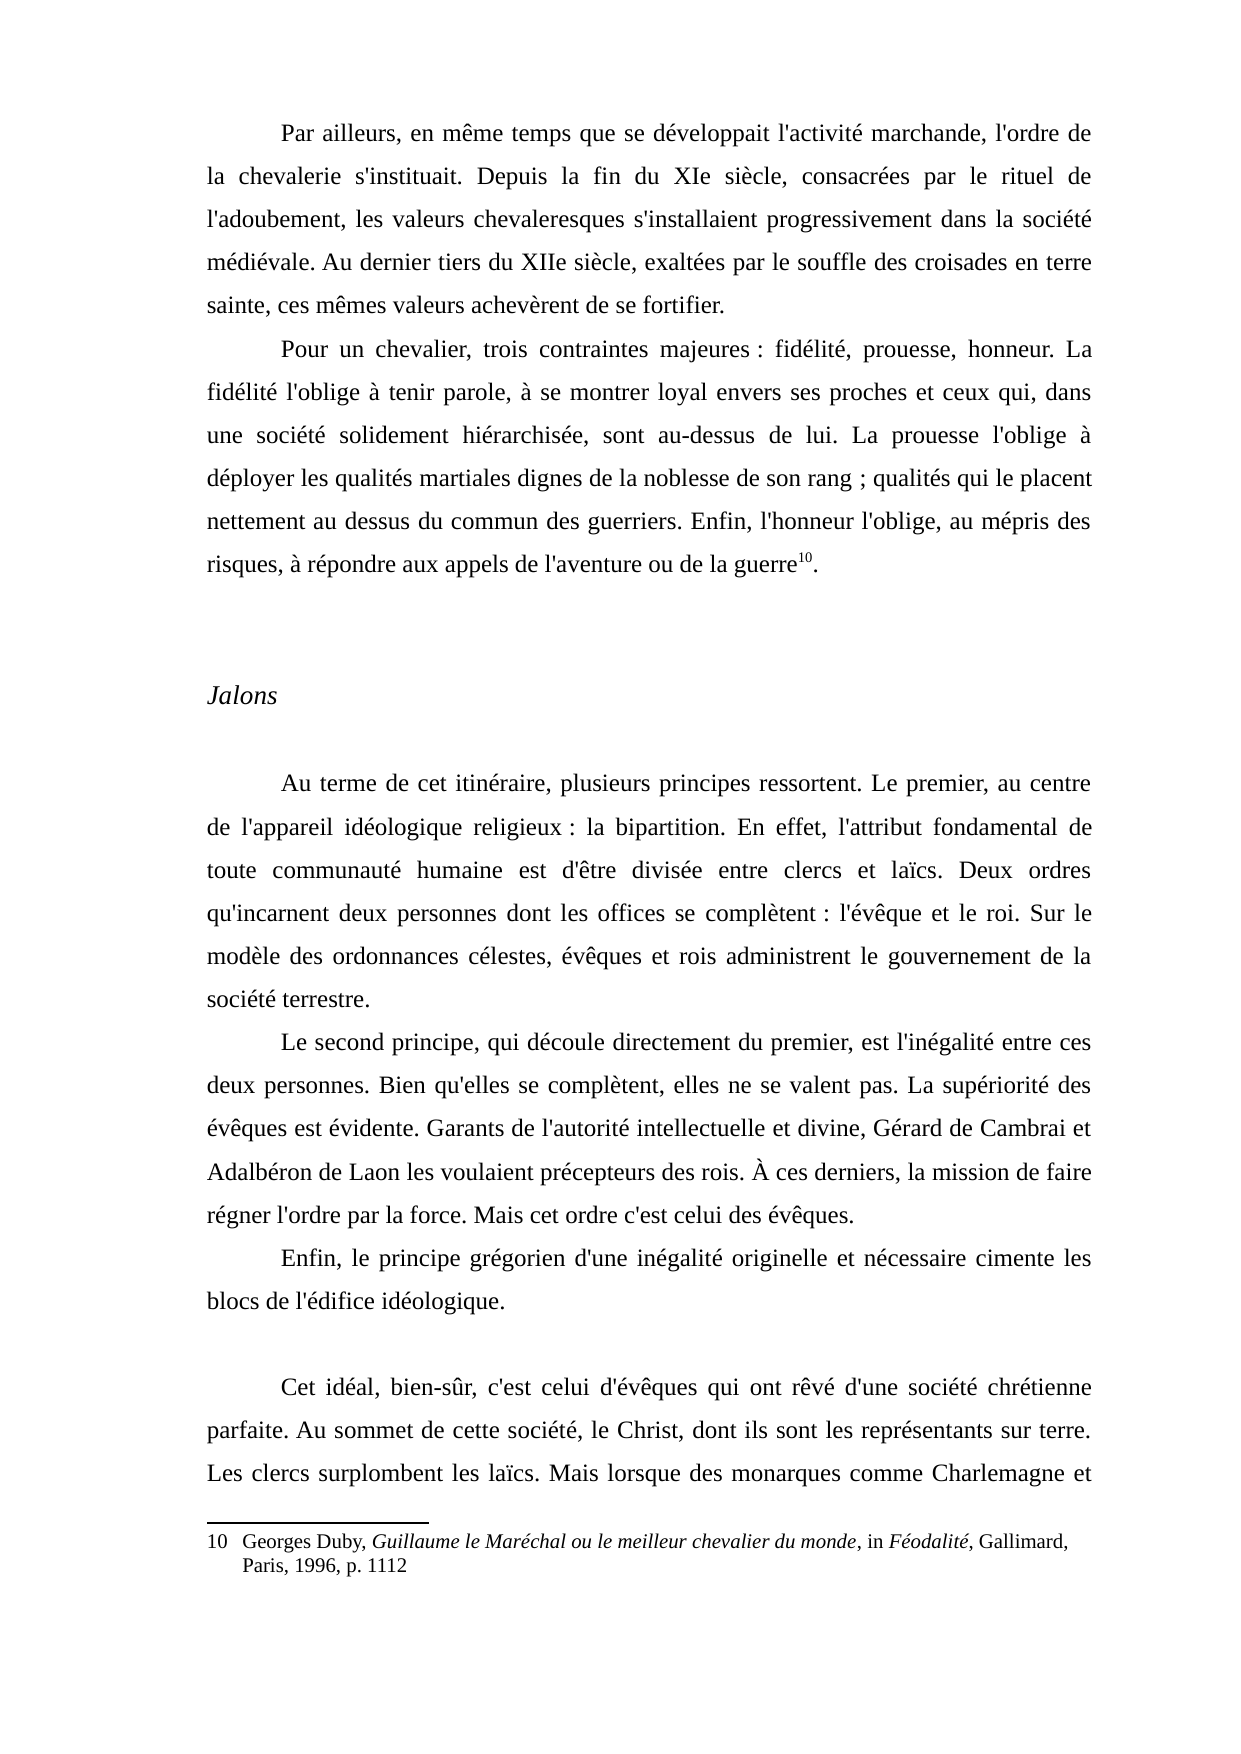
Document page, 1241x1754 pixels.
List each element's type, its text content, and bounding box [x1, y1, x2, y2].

text Cet idéal, bien-sûr, c'est celui d'évêques qui ont rêvé d'une société chrétienne parfaite. Au sommet de cette société, le Christ, dont ils sont les représentants sur terre. Les clercs surplombent les laïcs. Mais lorsque des monarques comme Charlemagne et [207, 1372, 1093, 1487]
text Le second principe, qui découle directement du premier, est l'inégalité entre ces deux personnes. Bien qu'elles se complètent, elles ne se valent pas. La supériorité des évêques est évidente. Garants de l'autorité intellectuelle et divine, Gérard de Cambrai et Adalbéron de Laon les voulaient précepteurs des rois. À ces derniers, la mission de faire régner l'ordre par la force. Mais cet ordre c'est celui des évêques. [207, 1027, 1093, 1228]
text Jalons [207, 679, 1093, 710]
text Au terme de cet itinéraire, plusieurs principes ressortent. Le premier, au centre de l'appareil idéologique religieux : la bipartition. En effet, l'attribut fondamental de toute communauté humaine est d'être divisée entre clercs et laïcs. Deux ordres qu'incarnent deux personnes dont les offices se complètent : l'évêque et le roi. Sur le modèle des ordonnances célestes, évêques et rois administrent le gouvernement de la société terrestre. [207, 768, 1093, 1013]
text Pour un chevalier, trois contraintes majeures : fidélité, prouesse, honneur. La fidélité l'oblige à tenir parole, à se montrer loyal envers ses proches et ceux qui, dans une société solidement hiérarchisée, sont au-dessus de lui. La prouesse l'oblige à déployer les qualités martiales dignes de la noblesse de son rang ; qualités qui le placent nettement au dessus du commun des guerriers. Enfin, l'honneur l'oblige, au mépris des risques, à répondre aux appels de l'aventure ou de la guerre. [207, 334, 1093, 578]
text Georges Duby, Guillaume le Maréchal ou le meilleur chevalier du monde, in Féodalité, Gallimard, Paris, 1996, p. 1112 [207, 1529, 1093, 1577]
text Par ailleurs, en même temps que se développait l'activité marchande, l'ordre de la chevalerie s'instituait. Depuis la fin du XIe siècle, consacrées par le rituel de l'adoubement, les valeurs chevaleresques s'installaient progressivement dans la société médiévale. Au dernier tiers du XIIe siècle, exaltées par le souffle des croisades en terre sainte, ces mêmes valeurs achevèrent de se fortifier. [207, 118, 1093, 319]
text Enfin, le principe grégorien d'une inégalité originelle et nécessaire cimente les blocs de l'édifice idéologique. [207, 1243, 1093, 1315]
